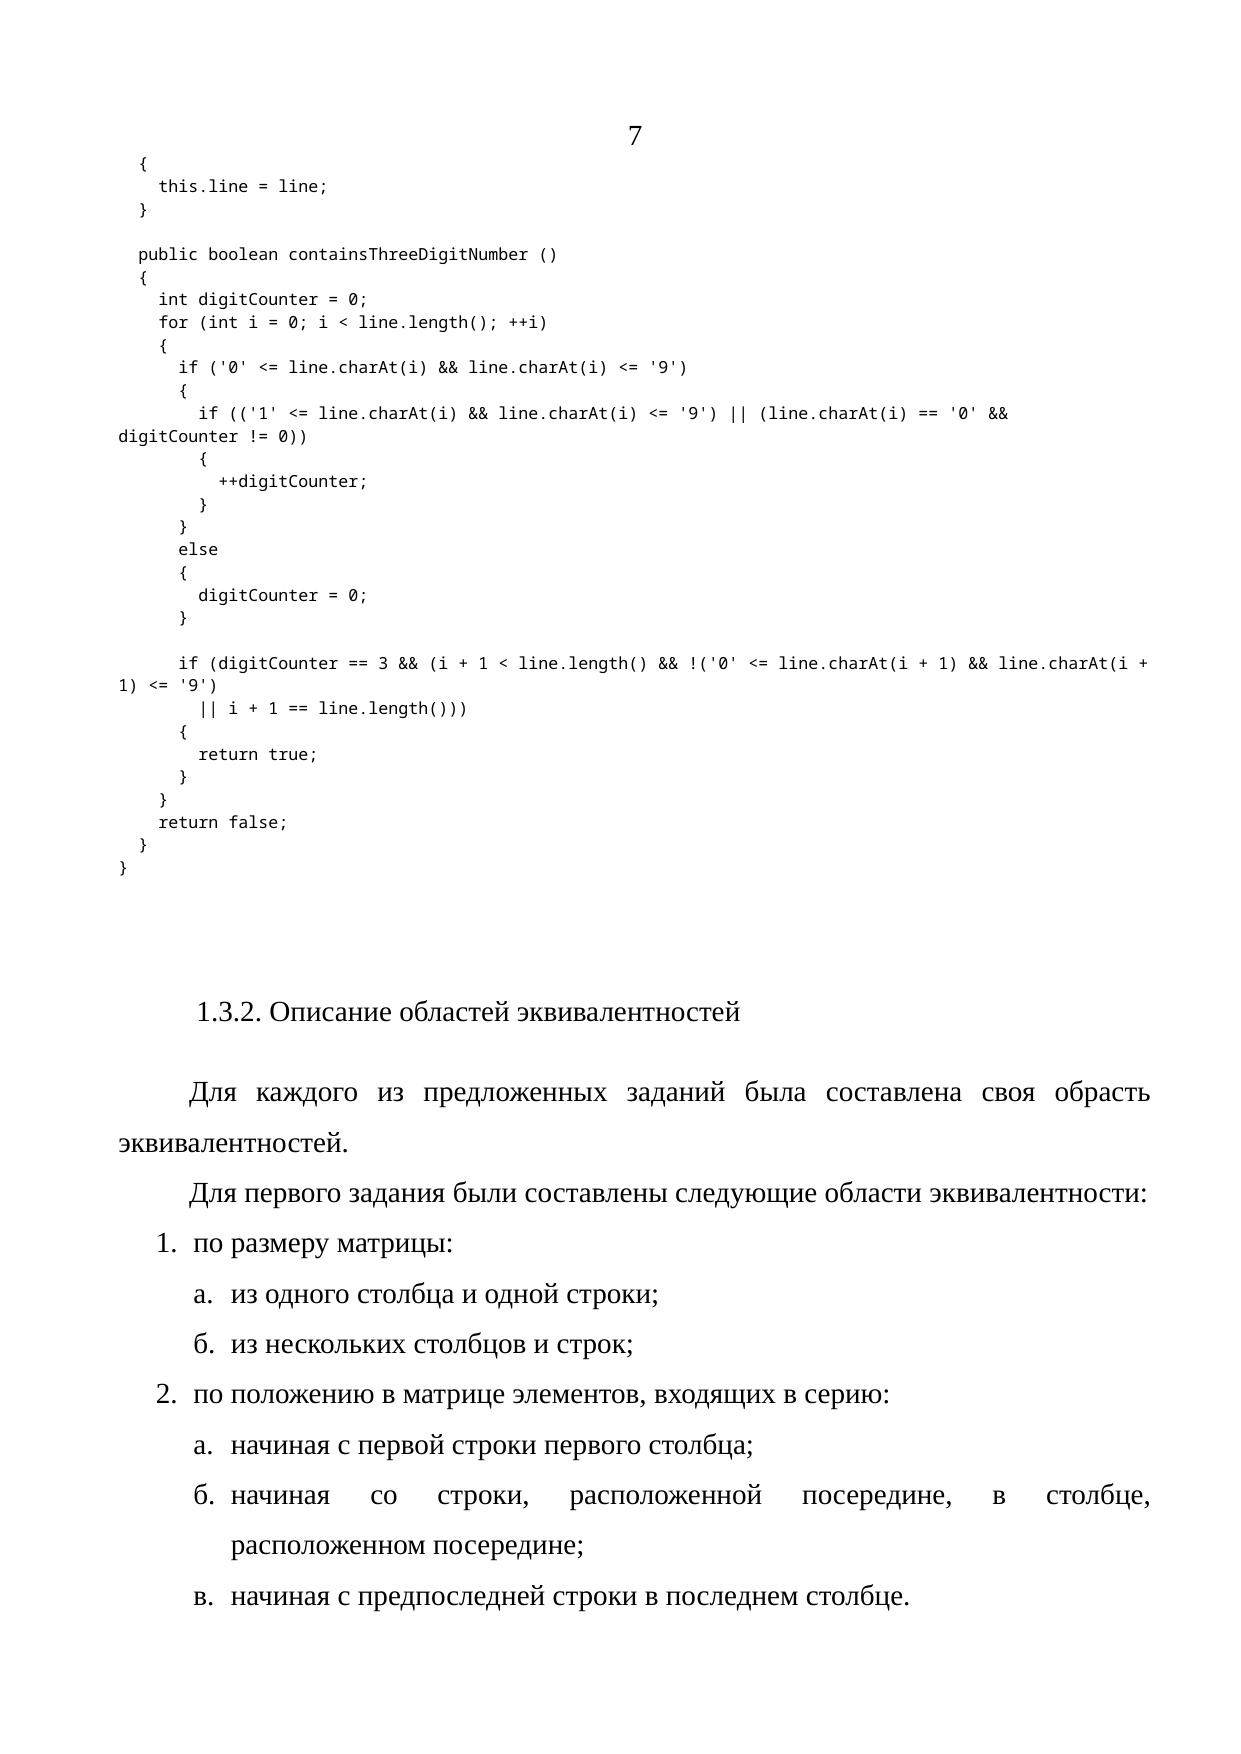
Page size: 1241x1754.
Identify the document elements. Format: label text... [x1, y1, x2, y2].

text { [118, 333, 1152, 356]
list из нескольких столбцов и строк; [193, 1326, 1152, 1360]
list по размеру матрицы: [156, 1226, 1152, 1259]
text { [118, 719, 1152, 742]
text if ('0' <= line.charAt(i) && line.charAt(i) <= '9') [118, 356, 1152, 379]
list начиная со строки, расположенной посередине, в столбце, расположенном посередине; [193, 1477, 1152, 1561]
text if (digitCounter == 3 && (i + 1 < line.length() && !('0' <= line.charAt(i + 1) && line.charAt(i + 1) <= '9') [118, 651, 1152, 697]
list начиная с первой строки первого столбца; [193, 1427, 1152, 1460]
list начиная с предпоследней строки в последнем столбце. [193, 1578, 1152, 1611]
text ++digitCounter; [118, 469, 1152, 492]
text } [118, 765, 1152, 787]
list по положению в матрице элементов, входящих в серию: [156, 1376, 1152, 1410]
text } [118, 787, 1152, 810]
text } [118, 492, 1152, 515]
text } [118, 606, 1152, 628]
text } [118, 856, 1152, 878]
text } [118, 833, 1152, 856]
text { [118, 379, 1152, 401]
text { [118, 447, 1152, 469]
text digitCounter = 0; [118, 583, 1152, 606]
list из одного столбца и одной строки; [193, 1276, 1152, 1309]
text Для первого задания были составлены следующие области эквивалентности: [118, 1175, 1152, 1209]
text } [118, 515, 1152, 538]
text return false; [118, 810, 1152, 833]
text Для каждого из предложенных заданий была составлена своя обрасть эквивалентностей. [118, 1074, 1152, 1158]
text int digitCounter = 0; [118, 288, 1152, 311]
text public boolean containsThreeDigitNumber () [118, 242, 1152, 265]
text { [118, 152, 1152, 174]
text } [118, 197, 1152, 220]
text { [118, 265, 1152, 288]
text else [118, 538, 1152, 560]
text { [118, 560, 1152, 583]
text if (('1' <= line.charAt(i) && line.charAt(i) <= '9') || (line.charAt(i) == '0' && digitCounter != 0)) [118, 401, 1152, 447]
subtitle Описание областей эквивалентностей [118, 994, 1152, 1027]
text return true; [118, 742, 1152, 765]
text this.line = line; [118, 174, 1152, 197]
text for (int i = 0; i < line.length(); ++i) [118, 311, 1152, 333]
text || i + 1 == line.length())) [118, 697, 1152, 719]
